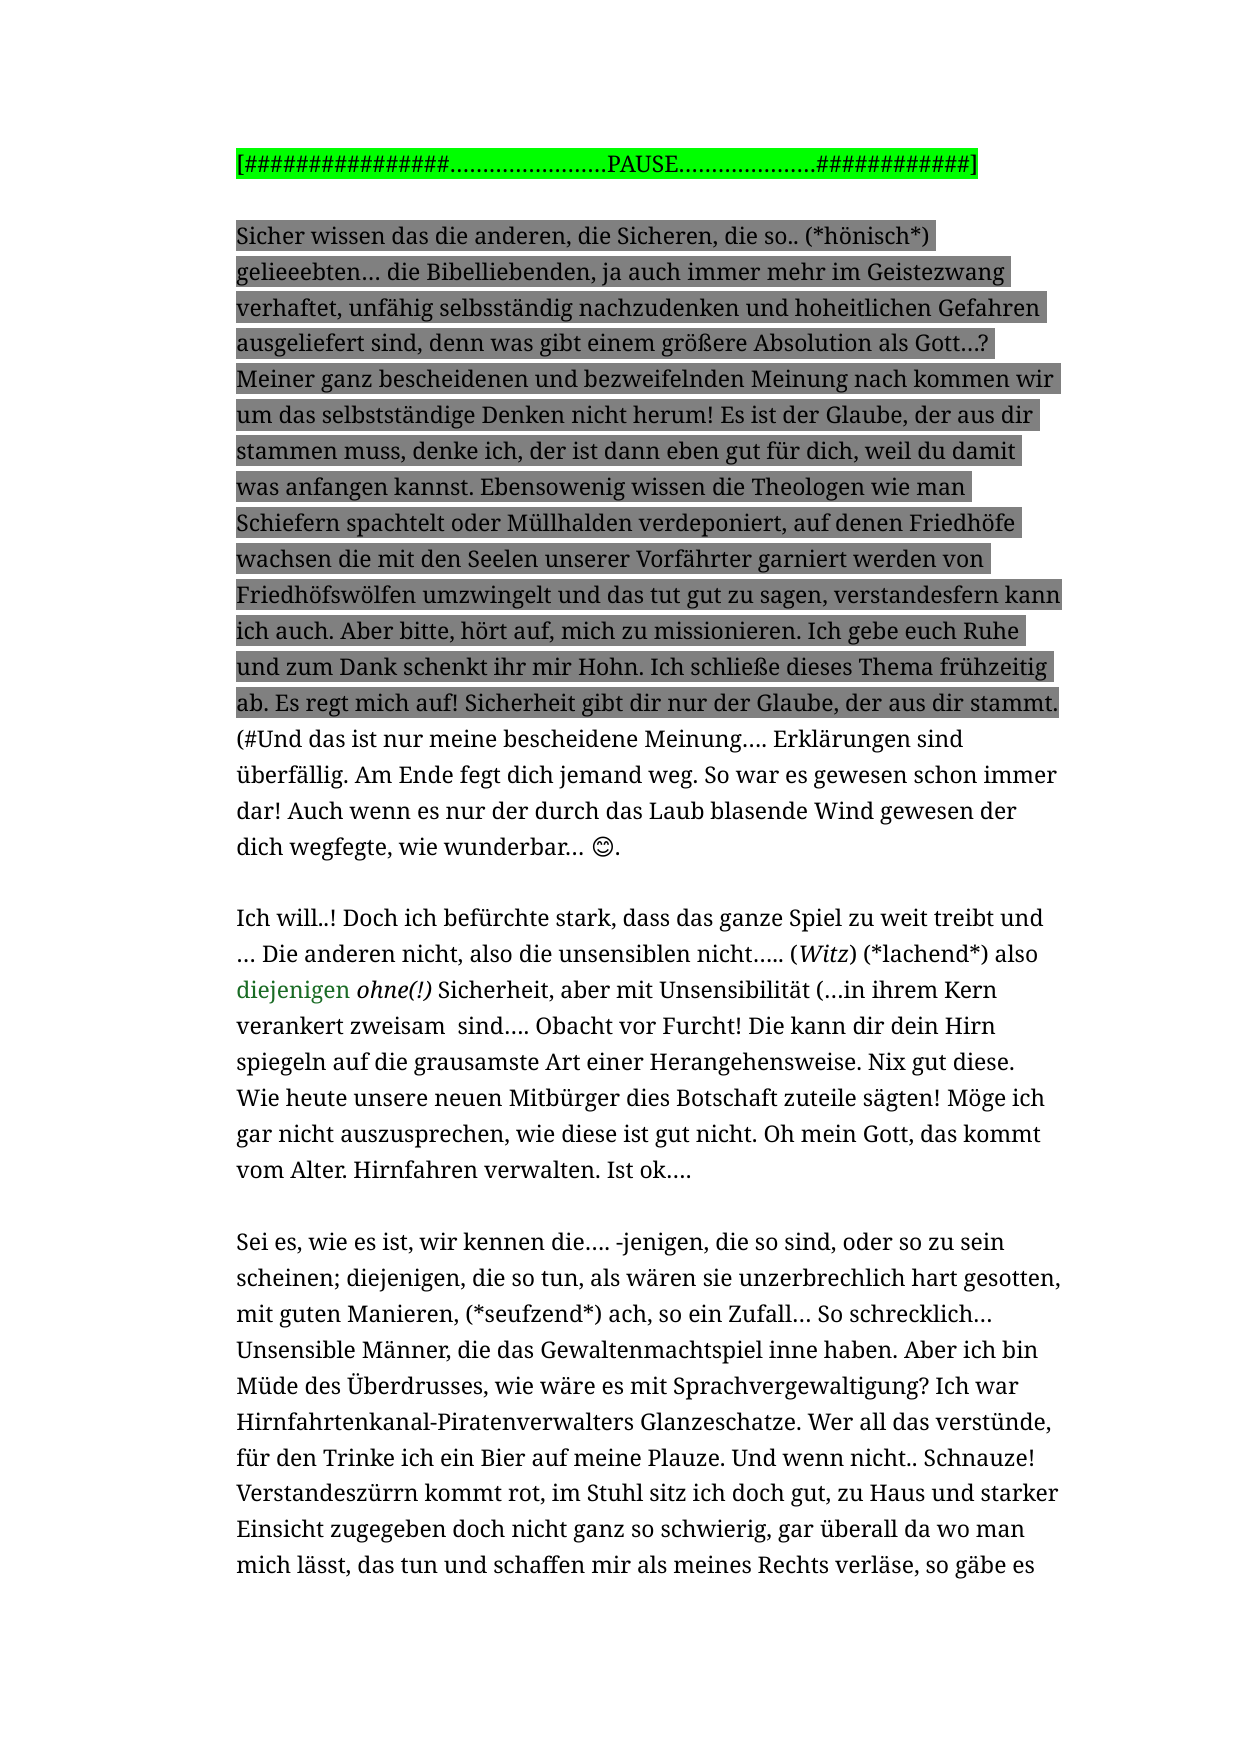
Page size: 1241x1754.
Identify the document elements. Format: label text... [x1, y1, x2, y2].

text [################……………………PAUSE…………………############] [236, 148, 1063, 179]
text Ich will..! Doch ich befürchte stark, dass das ganze Spiel zu weit treibt und … Die anderen nicht, also die unsensiblen nicht….. (Witz) (*lachend*) also diejenigen ohne(!) Sicherheit, aber mit Unsensibilität (…in ihrem Kern verankert zweisam sind…. Obacht vor Furcht! Die kann dir dein Hirn spiegeln auf die grausamste Art einer Herangehensweise. Nix gut diese. Wie heute unsere neuen Mitbürger dies Botschaft zuteile sägten! Möge ich gar nicht auszusprechen, wie diese ist gut nicht. Oh mein Gott, das kommt vom Alter. Hirnfahren verwalten. Ist ok…. [236, 902, 1063, 1185]
text Sei es, wie es ist, wir kennen die…. -jenigen, die so sind, oder so zu sein scheinen; diejenigen, die so tun, als wären sie unzerbrechlich hart gesotten, mit guten Manieren, (*seufzend*) ach, so ein Zufall… So schrecklich… Unsensible Männer, die das Gewaltenmachtspiel inne haben. Aber ich bin Müde des Überdrusses, wie wäre es mit Sprachvergewaltigung? Ich war Hirnfahrtenkanal-Piratenverwalters Glanzeschatze. Wer all das verstünde, für den Trinke ich ein Bier auf meine Plauze. Und wenn nicht.. Schnauze! Verstandeszürrn kommt rot, im Stuhl sitz ich doch gut, zu Haus und starker Einsicht zugegeben doch nicht ganz so schwierig, gar überall da wo man mich lässt, das tun und schaffen mir als meines Rechts verläse, so gäbe es [236, 1226, 1063, 1581]
text Sicher wissen das die anderen, die Sicheren, die so.. (*hönisch*) gelieeebten… die Bibelliebenden, ja auch immer mehr im Geistezwang verhaftet, unfähig selbsständig nachzudenken und hoheitlichen Gefahren ausgeliefert sind, denn was gibt einem größere Absolution als Gott…? Meiner ganz bescheidenen und bezweifelnden Meinung nach kommen wir um das selbstständige Denken nicht herum! Es ist der Glaube, der aus dir stammen muss, denke ich, der ist dann eben gut für dich, weil du damit was anfangen kannst. Ebensowenig wissen die Theologen wie man Schiefern spachtelt oder Müllhalden verdeponiert, auf denen Friedhöfe wachsen die mit den Seelen unserer Vorfährter garniert werden von Friedhöfswölfen umzwingelt und das tut gut zu sagen, verstandesfern kann ich auch. Aber bitte, hört auf, mich zu missionieren. Ich gebe euch Ruhe und zum Dank schenkt ihr mir Hohn. Ich schließe dieses Thema frühzeitig ab. Es regt mich auf! Sicherheit gibt dir nur der Glaube, der aus dir stammt. (#Und das ist nur meine bescheidene Meinung…. Erklärungen sind überfällig. Am Ende fegt dich jemand weg. So war es gewesen schon immer dar! Auch wenn es nur der durch das Laub blasende Wind gewesen der dich wegfegte, wie wunderbar… 😊. [236, 219, 1063, 862]
